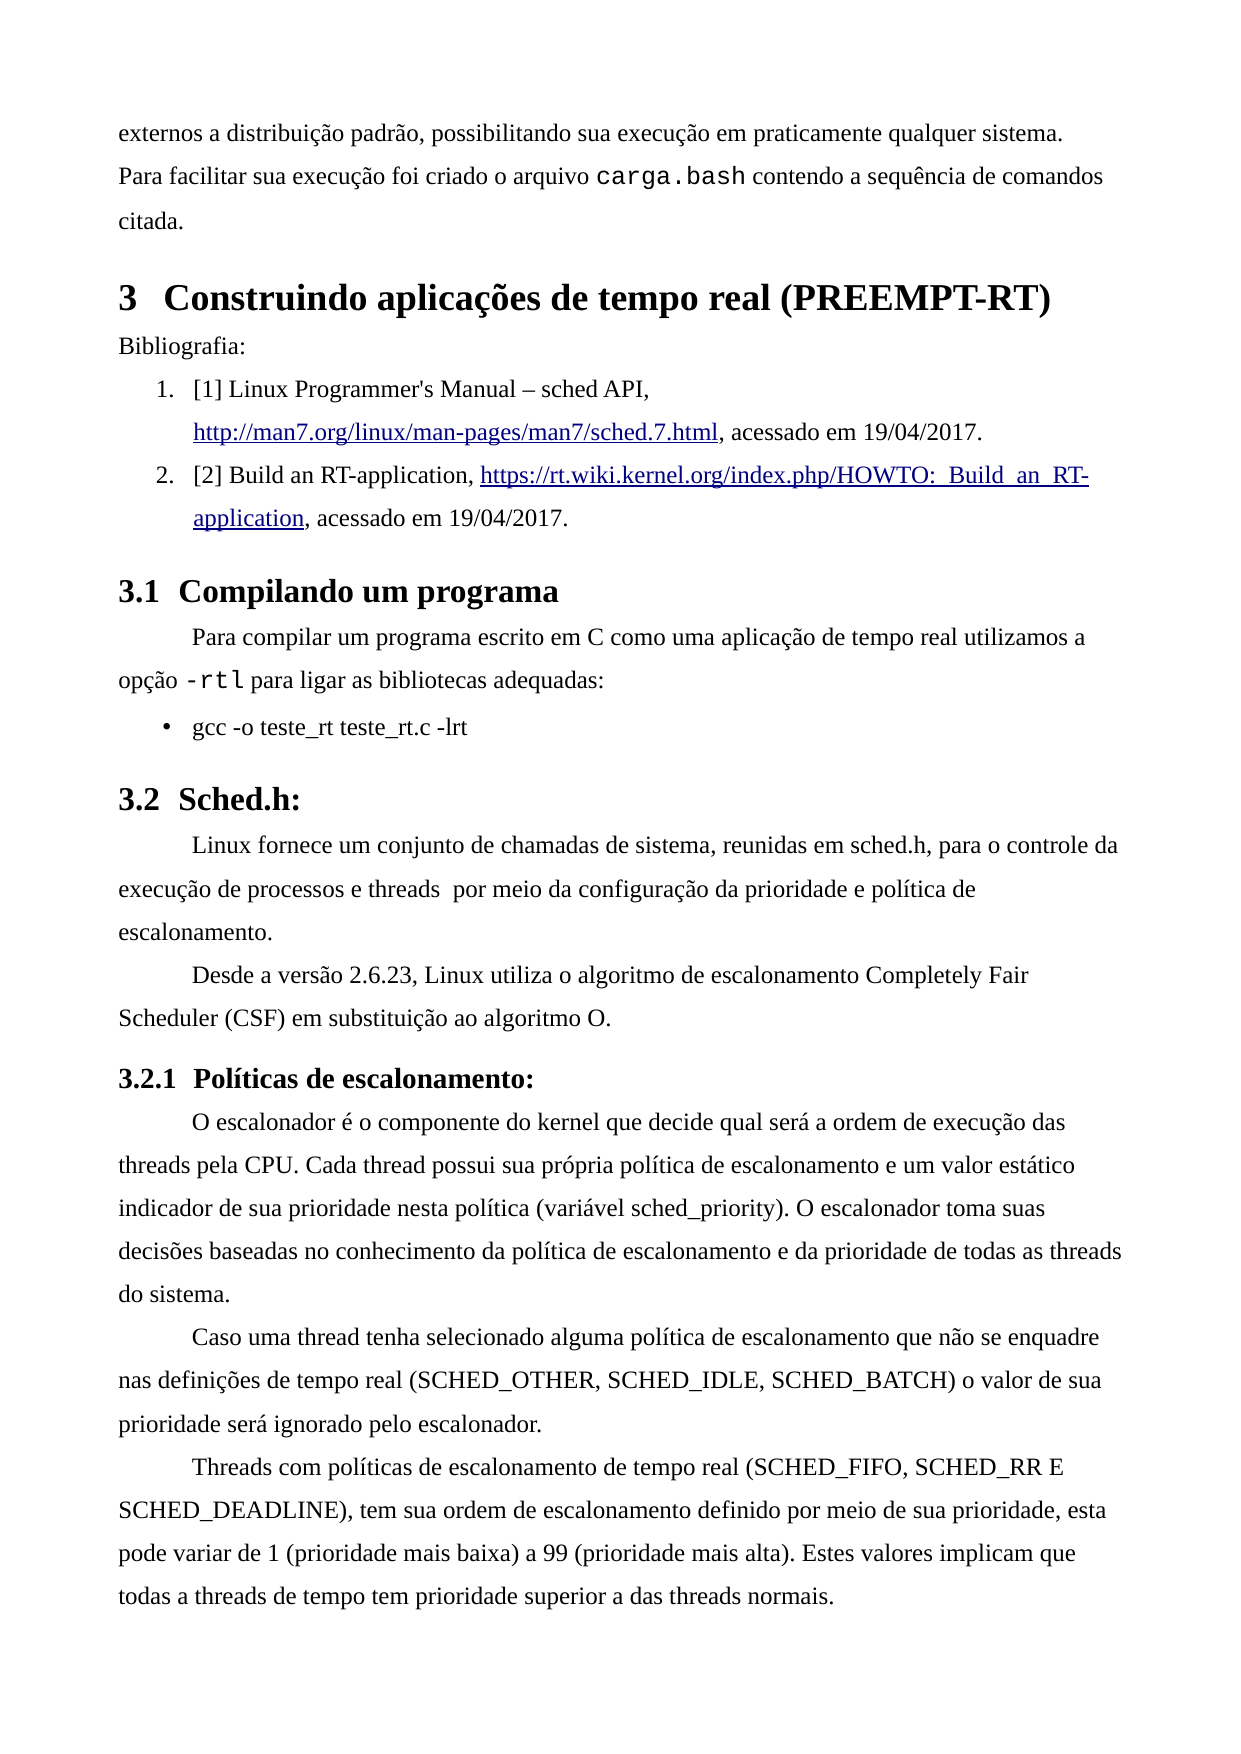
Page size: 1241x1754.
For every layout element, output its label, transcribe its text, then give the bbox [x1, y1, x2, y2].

text Threads com políticas de escalonamento de tempo real (SCHED_FIFO, SCHED_RR E SCHED_DEADLINE), tem sua ordem de escalonamento definido por meio de sua prioridade, esta pode variar de 1 (prioridade mais baixa) a 99 (prioridade mais alta). Estes valores implicam que todas a threads de tempo tem prioridade superior a das threads normais. [118, 1452, 1122, 1610]
text O escalonador é o componente do kernel que decide qual será a ordem de execução das threads pela CPU. Cada thread possui sua própria política de escalonamento e um valor estático indicador de sua prioridade nesta política (variável sched_priority). O escalonador toma suas decisões baseadas no conhecimento da política de escalonamento e da prioridade de todas as threads do sistema. [118, 1107, 1122, 1308]
text Bibliografia: [118, 331, 1122, 359]
text Para compilar um programa escrito em C como uma aplicação de tempo real utilizamos a opção -rtl para ligar as bibliotecas adequadas: [118, 622, 1122, 696]
subtitle Compilando um programa [118, 571, 1122, 610]
subtitle Políticas de escalonamento: [118, 1061, 1122, 1094]
text Desde a versão 2.6.23, Linux utiliza o algoritmo de escalonamento Completely Fair Scheduler (CSF) em substituição ao algoritmo O. [118, 960, 1122, 1032]
text Caso uma thread tenha selecionado alguma política de escalonamento que não se enquadre nas definições de tempo real (SCHED_OTHER, SCHED_IDLE, SCHED_BATCH) o valor de sua prioridade será ignorado pelo escalonador. [118, 1322, 1122, 1437]
subtitle Construindo aplicações de tempo real (PREEMPT-RT) [118, 274, 1122, 318]
list [1] Linux Programmer's Manual – sched API, http://man7.org/linux/man-pages/man7/sched.7.html, acessado em 19/04/2017. [156, 374, 1122, 446]
text Para facilitar sua execução foi criado o arquivo carga.bash contendo a sequência de comandos citada. [118, 161, 1122, 235]
list [2] Build an RT-application, https://rt.wiki.kernel.org/index.php/HOWTO:_Build_an_RT-application, acessado em 19/04/2017. [156, 460, 1122, 532]
list gcc -o teste_rt teste_rt.c -lrt [162, 712, 1122, 740]
text Linux fornece um conjunto de chamadas de sistema, reunidas em sched.h, para o controle da execução de processos e threads por meio da configuração da prioridade e política de escalonamento. [118, 831, 1122, 946]
text externos a distribuição padrão, possibilitando sua execução em praticamente qualquer sistema. [118, 118, 1122, 147]
subtitle Sched.h: [118, 780, 1122, 818]
